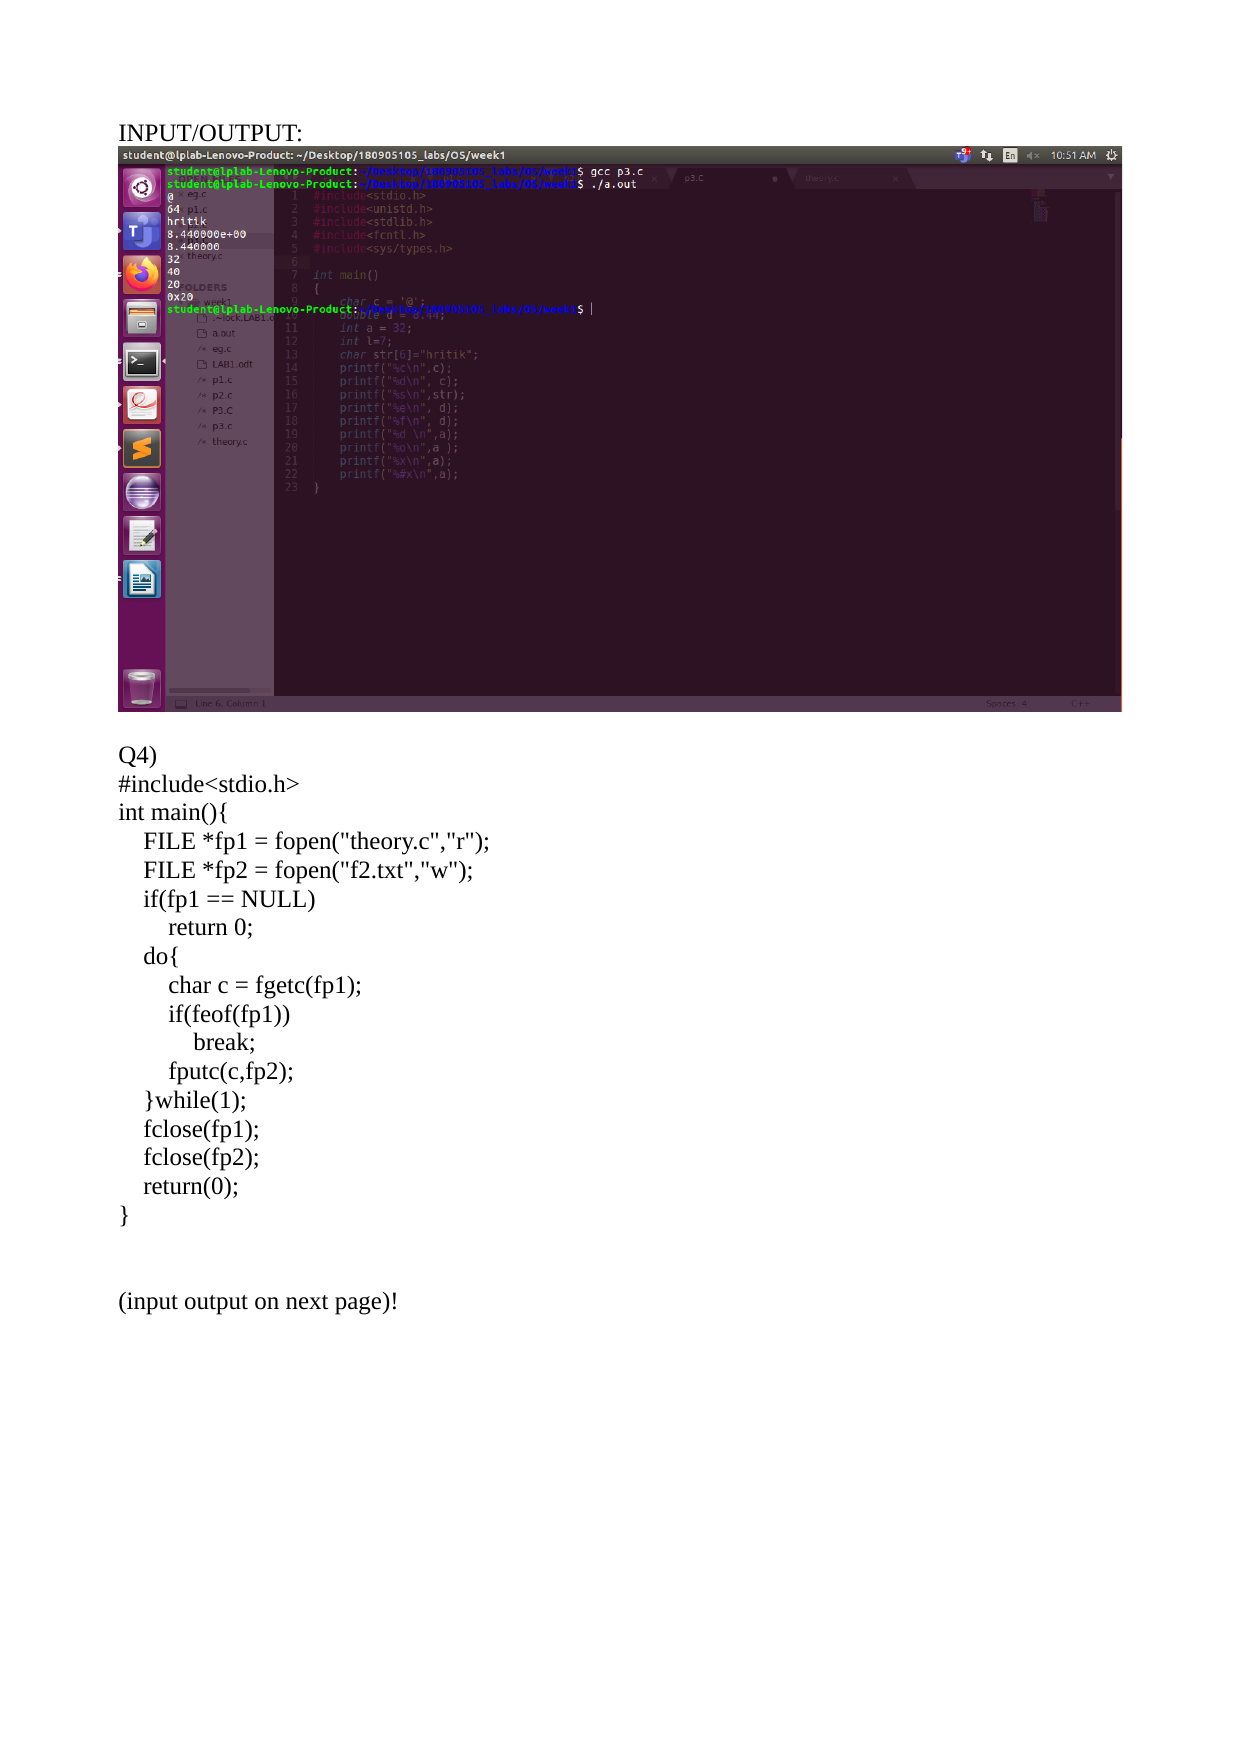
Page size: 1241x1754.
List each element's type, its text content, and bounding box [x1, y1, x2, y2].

text } [118, 1200, 1122, 1229]
text INPUT/OUTPUT: [118, 118, 1122, 146]
text #include<stdio.h> [118, 769, 1122, 797]
text return 0; [118, 912, 1122, 941]
text if(feof(fp1)) [118, 999, 1122, 1027]
text char c = fgetc(fp1); [118, 970, 1122, 999]
text do{ [118, 941, 1122, 970]
text Q4) [118, 740, 1122, 769]
text return(0); [118, 1171, 1122, 1200]
text fclose(fp1); [118, 1114, 1122, 1142]
text int main(){ [118, 797, 1122, 826]
text (input output on next page)! [118, 1286, 1122, 1315]
text break; [118, 1027, 1122, 1056]
text fclose(fp2); [118, 1142, 1122, 1171]
text FILE *fp1 = fopen("theory.c","r"); [118, 826, 1122, 855]
text }while(1); [118, 1085, 1122, 1114]
text fputc(c,fp2); [118, 1056, 1122, 1085]
text if(fp1 == NULL) [118, 884, 1122, 912]
text FILE *fp2 = fopen("f2.txt","w"); [118, 855, 1122, 884]
picture [118, 146, 1123, 712]
